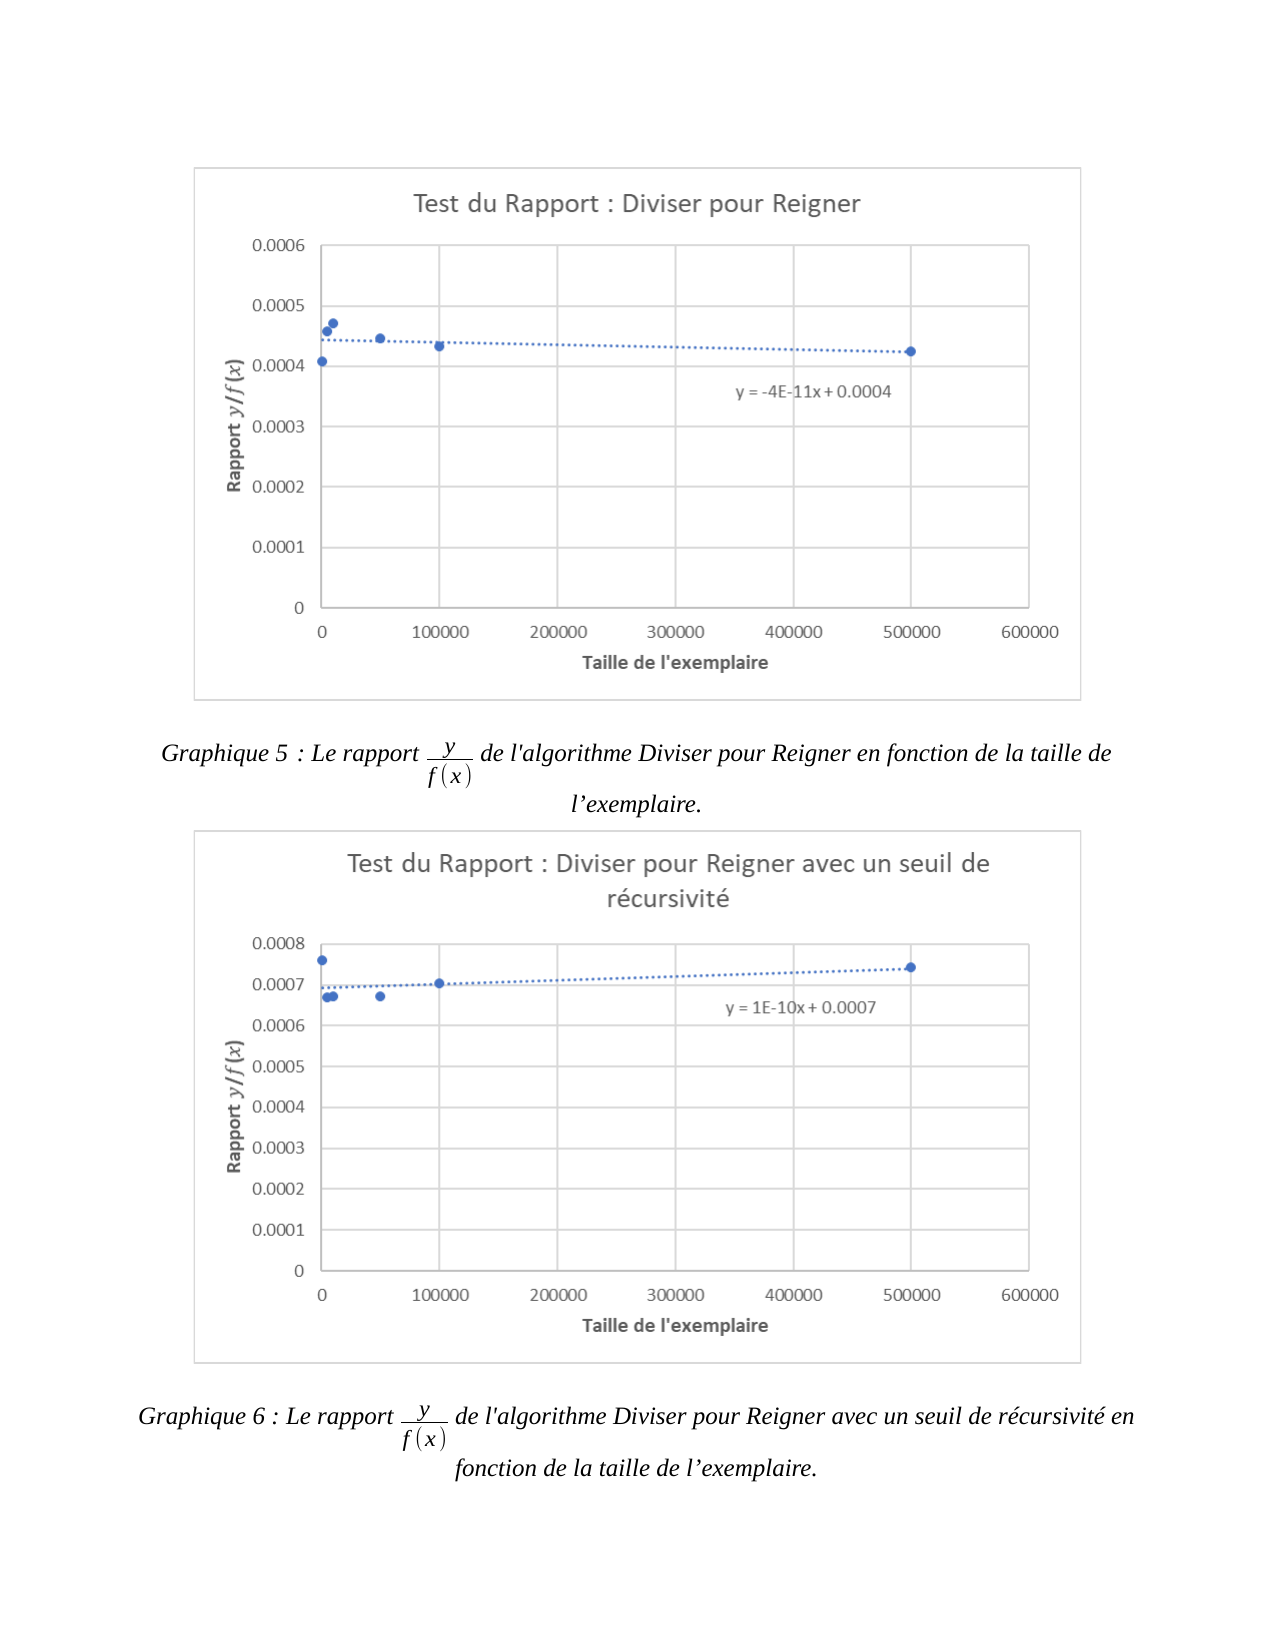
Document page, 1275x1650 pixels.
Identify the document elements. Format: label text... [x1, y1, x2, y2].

text Graphique 6 : Le rapport de l'algorithme Diviser pour Reigner avec un seuil de récursivité en fonction de la taille de l’exemplaire. [118, 1396, 1157, 1481]
text Graphique 5 : Le rapport de l'algorithme Diviser pour Reigner en fonction de la taille de l’exemplaire. [118, 733, 1157, 818]
